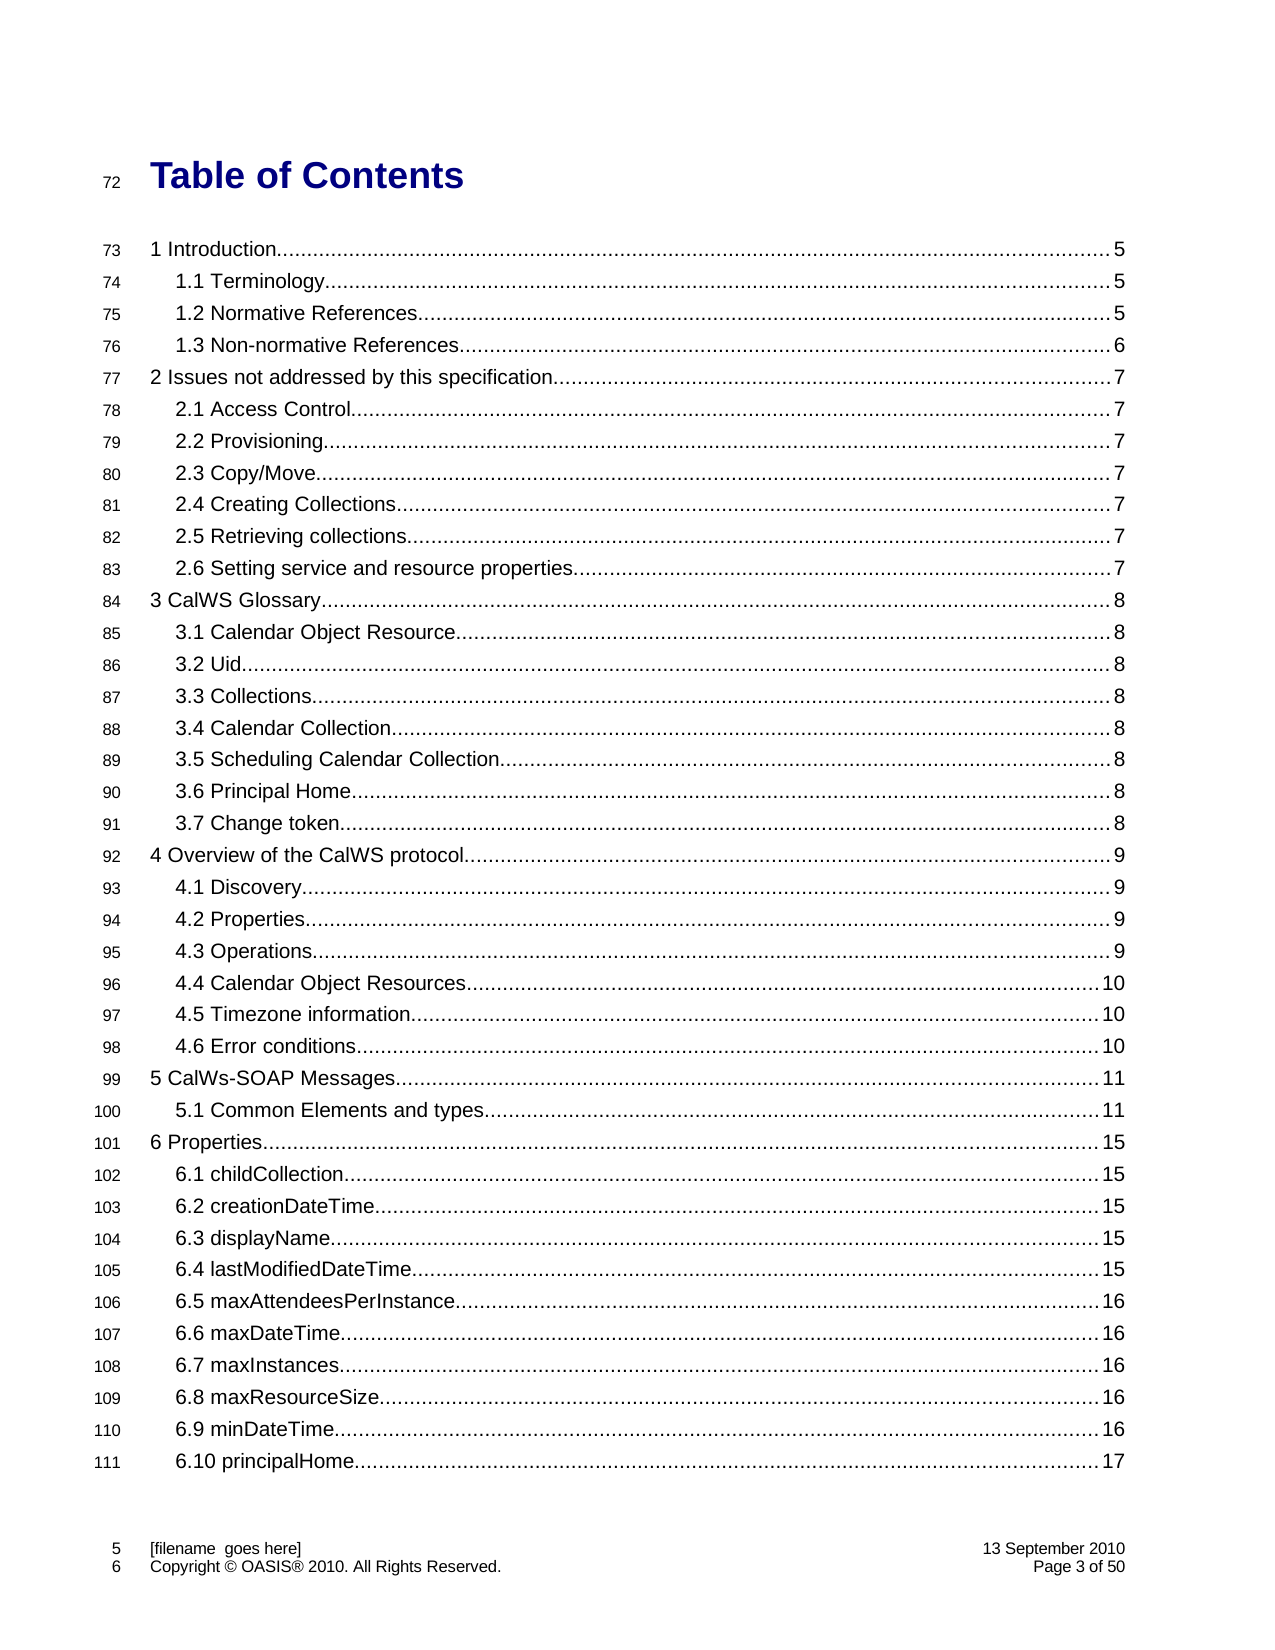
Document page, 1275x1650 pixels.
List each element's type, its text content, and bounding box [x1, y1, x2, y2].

text 6.6 maxDateTime 16 [175, 1322, 1125, 1345]
text 4 Overview of the CalWS protocol 9 [150, 843, 1125, 867]
text 6.4 lastModifiedDateTime 15 [175, 1258, 1125, 1281]
text 1.1 Terminology 5 [175, 270, 1125, 293]
text 3.6 Principal Home 8 [175, 780, 1125, 803]
text 1 Introduction 5 [150, 238, 1125, 261]
text 6.10 principalHome 17 [175, 1449, 1125, 1473]
text 4.3 Operations 9 [175, 939, 1125, 963]
text 6.1 childCollection 15 [175, 1162, 1125, 1186]
text 6.9 minDateTime 16 [175, 1417, 1125, 1441]
text 3.7 Change token 8 [175, 812, 1125, 835]
text 3 CalWS Glossary 8 [150, 588, 1125, 612]
text 2 Issues not addressed by this specification. 7 [150, 365, 1125, 389]
text 6.7 maxInstances 16 [175, 1353, 1125, 1377]
text 2.6 Setting service and resource properties. 7 [175, 557, 1125, 580]
text 2.3 Copy/Move 7 [175, 461, 1125, 484]
text 3.4 Calendar Collection 8 [175, 716, 1125, 739]
text 6.8 maxResourceSize 16 [175, 1385, 1125, 1409]
text 1.2 Normative References 5 [175, 302, 1125, 325]
text 5.1 Common Elements and types 11 [175, 1098, 1125, 1122]
text 4.4 Calendar Object Resources 10 [175, 971, 1125, 994]
text 3.5 Scheduling Calendar Collection 8 [175, 748, 1125, 771]
text 2.2 Provisioning 7 [175, 429, 1125, 453]
text 6 Properties 15 [150, 1130, 1125, 1154]
text 3.2 Uid 8 [175, 652, 1125, 676]
text 4.6 Error conditions 10 [175, 1035, 1125, 1058]
subtitle Table of Contents [150, 154, 1125, 196]
text 6.5 maxAttendeesPerInstance 16 [175, 1290, 1125, 1313]
text 6.2 creationDateTime 15 [175, 1194, 1125, 1218]
text 4.1 Discovery 9 [175, 875, 1125, 899]
text 5 CalWs-SOAP Messages. 11 [150, 1067, 1125, 1090]
text 6.3 displayName 15 [175, 1226, 1125, 1249]
text 4.5 Timezone information 10 [175, 1003, 1125, 1026]
text 4.2 Properties 9 [175, 907, 1125, 931]
text 2.1 Access Control 7 [175, 397, 1125, 421]
text 2.5 Retrieving collections 7 [175, 525, 1125, 548]
text 3.1 Calendar Object Resource 8 [175, 620, 1125, 644]
text 3.3 Collections 8 [175, 684, 1125, 708]
text 1.3 Non-normative References 6 [175, 333, 1125, 357]
text 2.4 Creating Collections 7 [175, 493, 1125, 516]
